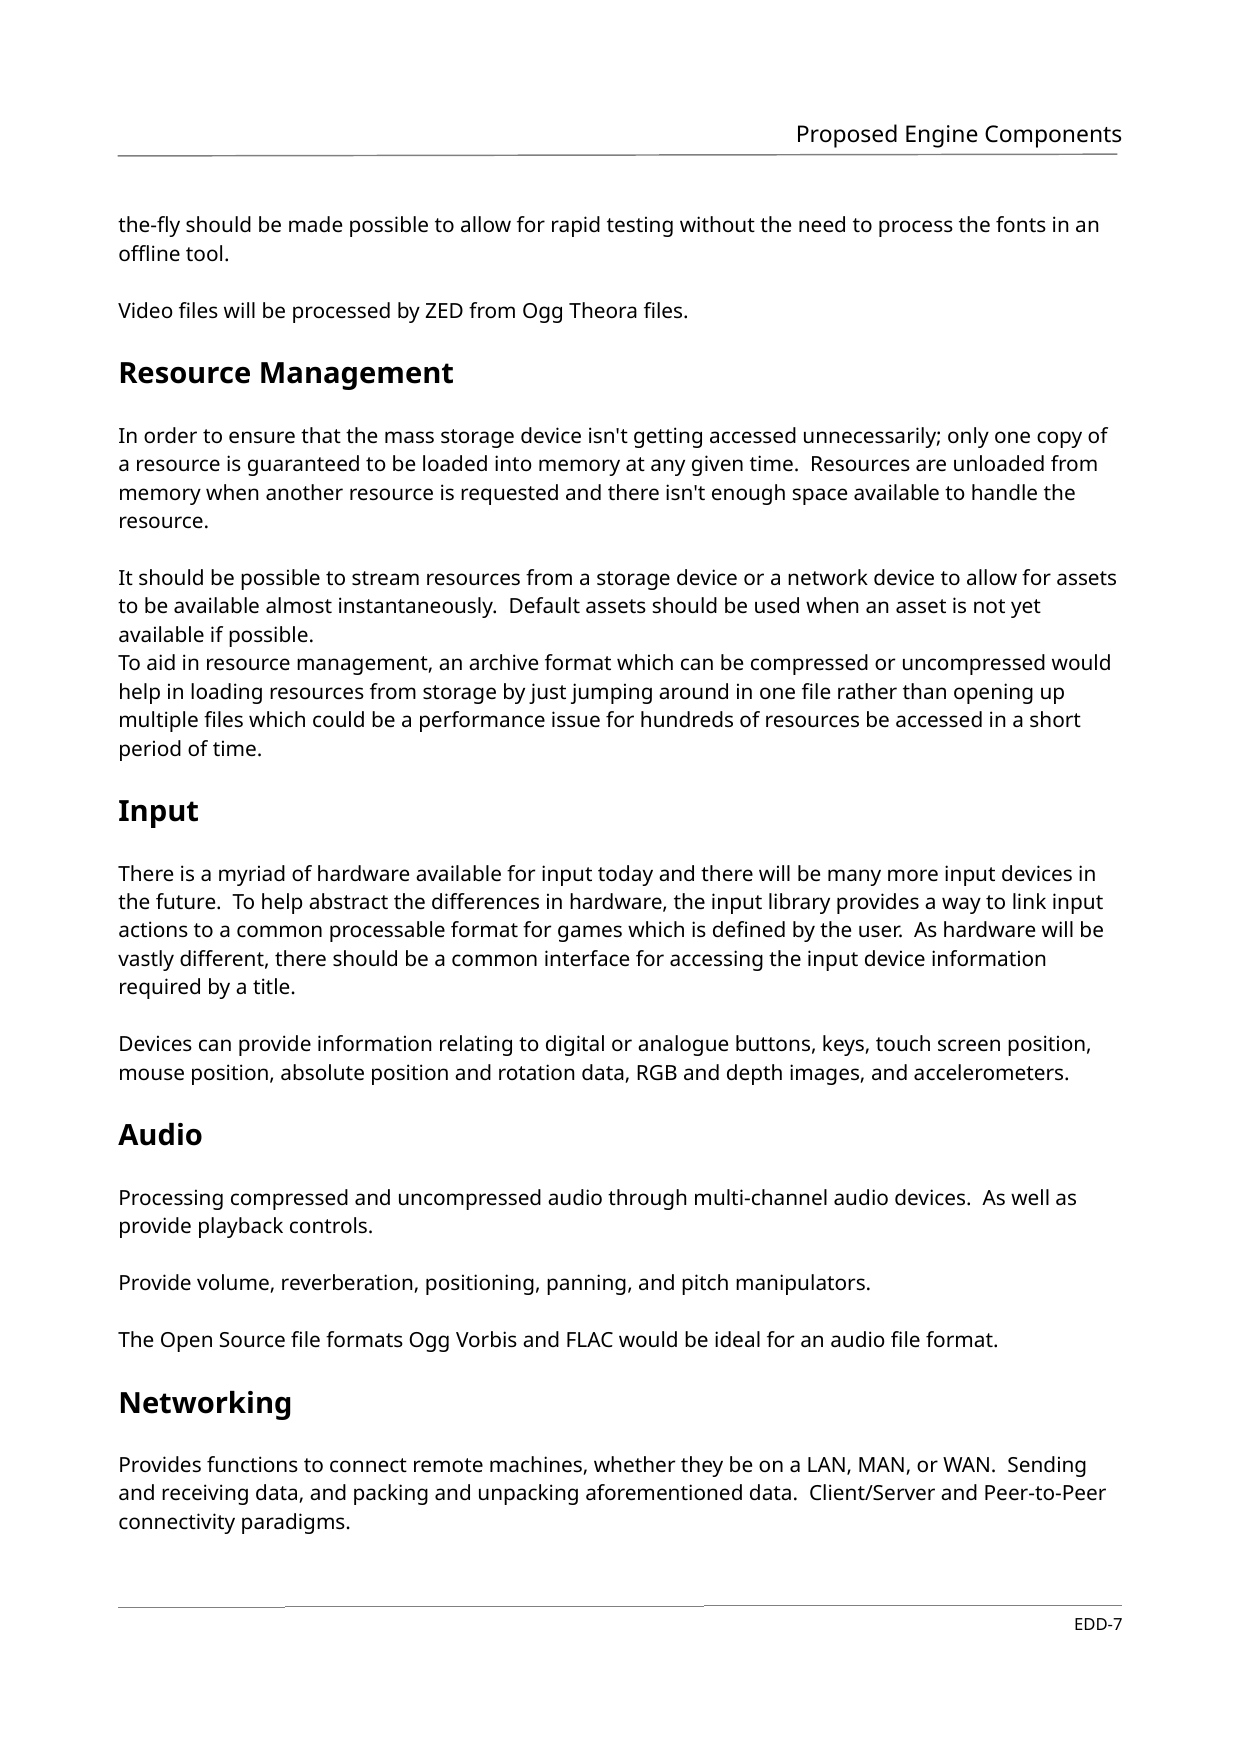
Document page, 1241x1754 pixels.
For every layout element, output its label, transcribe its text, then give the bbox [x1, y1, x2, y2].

text Audio [118, 1115, 1122, 1154]
text To aid in resource management, an archive format which can be compressed or uncompressed would help in loading resources from storage by just jumping around in one file rather than opening up multiple files which could be a performance issue for hundreds of resources be accessed in a short period of time. [118, 648, 1122, 762]
text Provides functions to connect remote machines, whether they be on a LAN, MAN, or WAN. Sending and receiving data, and packing and unpacking aforementioned data. Client/Server and Peer-to-Peer connectivity paradigms. [118, 1450, 1122, 1535]
text Devices can provide information relating to digital or analogue buttons, keys, touch screen position, mouse position, absolute position and rotation data, RGB and depth images, and accelerometers. [118, 1029, 1122, 1086]
text Provide volume, reverberation, positioning, panning, and pitch manipulators. [118, 1268, 1122, 1297]
text Networking [118, 1382, 1122, 1422]
text The Open Source file formats Ogg Vorbis and FLAC would be ideal for an audio file format. [118, 1325, 1122, 1353]
text the-fly should be made possible to allow for rapid testing without the need to process the fonts in an offline tool. [118, 211, 1122, 267]
text It should be possible to stream resources from a storage device or a network device to allow for assets to be available almost instantaneously. Default assets should be used when an asset is not yet available if possible. [118, 563, 1122, 648]
text There is a myriad of hardware available for input today and there will be many more input devices in the future. To help abstract the differences in hardware, the input library provides a way to link input actions to a common processable format for games which is defined by the user. As hardware will be vastly different, there should be a common interface for accessing the input device information required by a title. [118, 859, 1122, 1001]
text Input [118, 791, 1122, 830]
text Resource Management [118, 353, 1122, 392]
text Video files will be processed by ZED from Ogg Theora files. [118, 296, 1122, 324]
text In order to ensure that the mass storage device isn't getting accessed unnecessarily; only one copy of a resource is guaranteed to be loaded into memory at any given time. Resources are unloaded from memory when another resource is requested and there isn't enough space available to handle the resource. [118, 421, 1122, 535]
text Processing compressed and uncompressed audio through multi-channel audio devices. As well as provide playback controls. [118, 1183, 1122, 1240]
